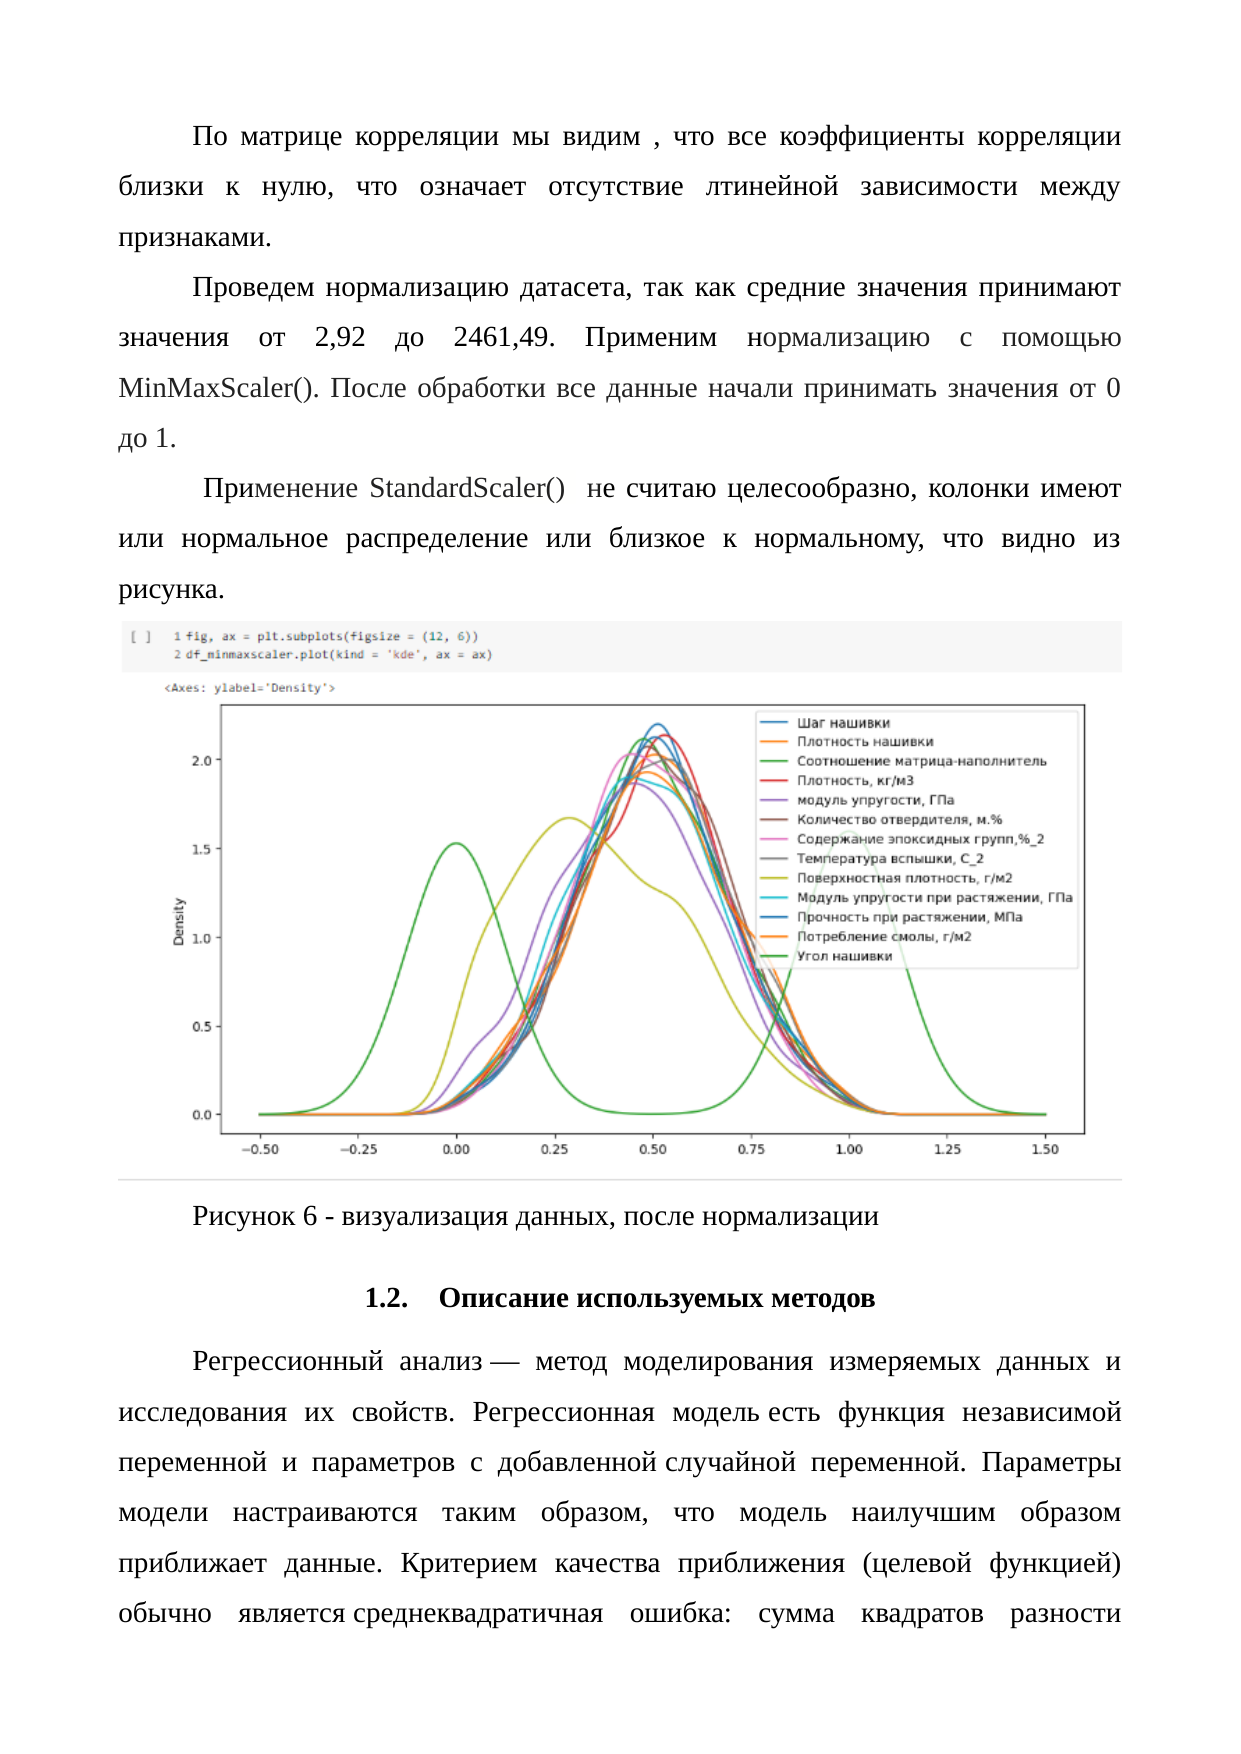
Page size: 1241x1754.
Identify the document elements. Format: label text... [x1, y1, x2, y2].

text Регрессионный анализ — метод моделирования измеряемых данных и исследования их свойств. Регрессионная модель есть функция независимой переменной и параметров с добавленной случайной переменной. Параметры модели настраиваются таким образом, что модель наилучшим образом приближает данные. Критерием качества приближения (целевой функцией) обычно является среднеквадратичная ошибка: сумма квадратов разности [118, 1343, 1122, 1628]
subtitle Описание используемых методов [118, 1280, 1122, 1313]
text По матрице корреляции мы видим , что все коэффициенты корреляции близки к нулю, что означает отсутствие лтинейной зависимости между признаками. [118, 118, 1122, 252]
picture [118, 621, 1123, 1182]
text Рисунок 6 - визуализация данных, после нормализации [118, 1182, 1122, 1232]
text Проведем нормализацию датасета, так как средние значения принимают значения от 2,92 до 2461,49. Применим нормализацию с помощью MinMaxScaler(). После обработки все данные начали принимать значения от 0 до 1. [118, 269, 1122, 453]
text Применение StandardScaler() не считаю целесообразно, колонки имеют или нормальное распределение или близкое к нормальному, что видно из рисунка. [118, 470, 1122, 604]
